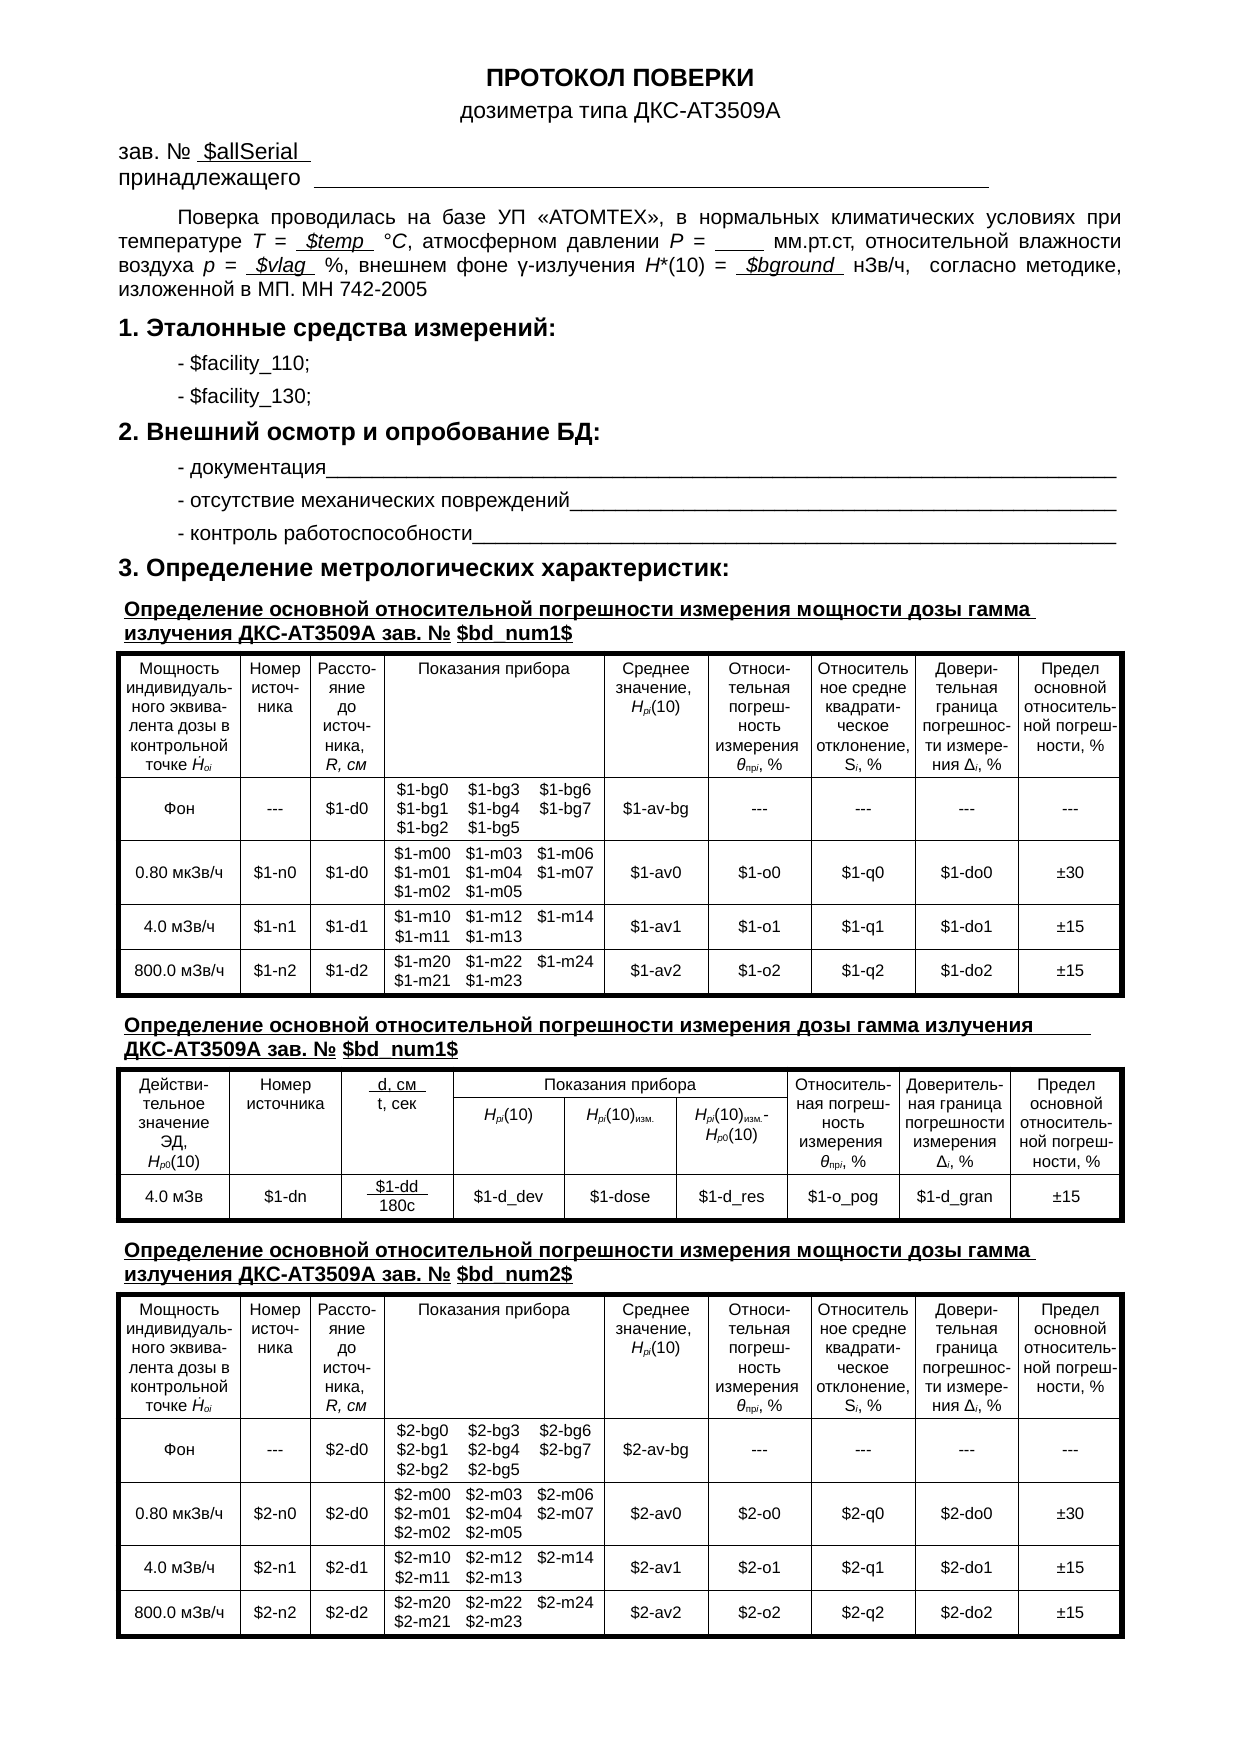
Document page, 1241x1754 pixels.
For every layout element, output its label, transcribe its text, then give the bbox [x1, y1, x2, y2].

table_cell ±15 [1011, 1175, 1119, 1218]
table_cell $1-o_pog [788, 1175, 899, 1218]
table_cell Фон [121, 778, 240, 840]
table_cell $1-d0 [311, 841, 384, 904]
table_cell $2-do0 [916, 1483, 1018, 1545]
table_cell ±15 [1019, 905, 1119, 948]
table_cell $2-o0 [709, 1483, 811, 1545]
table_cell ±15 [1019, 950, 1119, 993]
table_cell Номер источ-ника [241, 1297, 310, 1418]
table_cell $2-av0 [605, 1483, 708, 1545]
table_cell 800.0 мЗв/ч [121, 1591, 240, 1634]
table_cell Показания прибора [385, 656, 604, 777]
table_cell --- [1019, 778, 1119, 840]
table_cell Довери-тельная граница погрешнос-ти измере-ния Δi, % [916, 656, 1018, 777]
table_cell --- [241, 1419, 310, 1482]
table_cell $1-bg0 $1-bg1 $1-bg2 $1-bg3 $1-bg4 $1-bg5 $1-bg6 $1-bg7 [385, 778, 604, 840]
table_cell $1-d_res [677, 1175, 787, 1218]
table_cell 800.0 мЗв/ч [121, 950, 240, 993]
table_cell Hpi(10)изм.-Hp0(10) [677, 1098, 787, 1174]
table_cell $2-n2 [241, 1591, 310, 1634]
table_cell $1-dose [565, 1175, 676, 1218]
table_cell $1-n2 [241, 950, 310, 993]
table_cell --- [812, 1419, 915, 1482]
text - $facility_110; [118, 351, 1122, 375]
table_cell Среднее значение, Hpi(10) [605, 1297, 708, 1418]
table_cell Показания прибора [385, 1297, 604, 1418]
table_cell Мощность индивидуаль-ного эквива-лента дозы в контрольной точке Ḣoi [121, 656, 240, 777]
text - документация [118, 455, 1122, 479]
table_cell ±15 [1019, 1546, 1119, 1590]
table_cell 4.0 мЗв/ч [121, 1546, 240, 1590]
table_cell $1-do1 [916, 905, 1018, 948]
table_cell $2-d1 [311, 1546, 384, 1590]
text Поверка проводилась на базе УП «АТОМТЕХ», в нормальных климатических условиях при температуре Т = $temp °С, атмосферном давлении Р = мм.рт.ст, относительной влажности воздуха р = $vlag %, внешнем фоне γ-излучения H*(10) = $bground нЗв/ч, согласно методике, изложенной в МП. МН 742-2005 [118, 205, 1122, 301]
table_cell ±30 [1019, 841, 1119, 904]
table_cell Hpi(10) [454, 1098, 564, 1174]
text 2. Внешний осмотр и опробование БД: [118, 417, 1122, 446]
table_cell Номер источника [230, 1072, 341, 1174]
table_cell $1-av-bg [605, 778, 708, 840]
table_cell --- [1019, 1419, 1119, 1482]
text дозиметра типа ДКС-АТ3509A [118, 97, 1122, 124]
table_cell $1-av2 [605, 950, 708, 993]
text - контроль работоспособности [118, 521, 1122, 544]
text - отсутствие механических повреждений [118, 488, 1122, 512]
table_cell $2-n0 [241, 1483, 310, 1545]
table_cell Показания прибора [454, 1072, 787, 1097]
table_cell Рассто-яние до источ-ника, R, см [311, 656, 384, 777]
table_cell $2-o2 [709, 1591, 811, 1634]
table_cell $2-bg0 $2-bg1 $2-bg2 $2-bg3 $2-bg4 $2-bg5 $2-bg6 $2-bg7 [385, 1419, 604, 1482]
table_cell $2-q0 [812, 1483, 915, 1545]
table_cell --- [709, 778, 811, 840]
table_cell Фон [121, 1419, 240, 1482]
table_cell Номер источ-ника [241, 656, 310, 777]
table_cell 4.0 мЗв [121, 1175, 229, 1218]
table_cell 0.80 мкЗв/ч [121, 1483, 240, 1545]
table_cell $2-d2 [311, 1591, 384, 1634]
table_header Определение основной относительной погрешности измерения дозы гамма излучения ДКС-АТ3509A зав. № $bd_num1$ [118, 998, 1122, 1067]
table_cell $1-m20 $1-m21 $1-m22 $1-m23 $1-m24 [385, 950, 604, 993]
table_cell $1-q1 [812, 905, 915, 948]
table_cell $2-av1 [605, 1546, 708, 1590]
table_cell $2-av-bg [605, 1419, 708, 1482]
table_cell $2-do1 [916, 1546, 1018, 1590]
table_cell $1-q2 [812, 950, 915, 993]
table_cell $2-m10 $2-m11 $2-m12 $2-m13 $2-m14 [385, 1546, 604, 1590]
table_cell 0.80 мкЗв/ч [121, 841, 240, 904]
table_cell Относи-тельная погреш-ность измерения θпрi, % [709, 1297, 811, 1418]
table_cell $1-do2 [916, 950, 1018, 993]
text - $facility_130; [118, 384, 1122, 408]
table_cell $1-d0 [311, 778, 384, 840]
table_cell $1-n1 [241, 905, 310, 948]
table_cell Относи-тельная погреш-ность измерения θпрi, % [709, 656, 811, 777]
table_cell $2-m00 $2-m01 $2-m02 $2-m03 $2-m04 $2-m05 $2-m06 $2-m07 [385, 1483, 604, 1545]
table_cell ±30 [1019, 1483, 1119, 1545]
table_cell --- [241, 778, 310, 840]
table_cell --- [812, 778, 915, 840]
table_cell $1-o1 [709, 905, 811, 948]
table_cell $2-d0 [311, 1483, 384, 1545]
text зав. № $allSerial . [118, 138, 1122, 164]
table_cell $2-q1 [812, 1546, 915, 1590]
table_cell $1-d2 [311, 950, 384, 993]
table_cell $1-dd 180c [342, 1175, 453, 1218]
table_cell Предел основной относитель-ной погреш-ности, % [1011, 1072, 1119, 1174]
table_cell --- [916, 778, 1018, 840]
table_cell $2-n1 [241, 1546, 310, 1590]
text 1. Эталонные средства измерений: [118, 313, 1122, 342]
text 3. Определение метрологических характеристик: [118, 553, 1122, 582]
table_cell $2-d0 [311, 1419, 384, 1482]
table_cell Относитель-ная погреш-ность измерения θпрi, % [788, 1072, 899, 1174]
text ПРОТОКОЛ ПОВЕРКИ [118, 62, 1122, 91]
table_cell $1-n0 [241, 841, 310, 904]
table_cell $1-o2 [709, 950, 811, 993]
table_cell $1-av0 [605, 841, 708, 904]
table_cell 4.0 мЗв/ч [121, 905, 240, 948]
table_cell Мощность индивидуаль-ного эквива-лента дозы в контрольной точке Ḣoi [121, 1297, 240, 1418]
table_cell $1-o0 [709, 841, 811, 904]
table_cell Предел основной относитель-ной погреш-ности, % [1019, 1297, 1119, 1418]
table_cell $2-av2 [605, 1591, 708, 1634]
table_cell Предел основной относитель-ной погреш-ности, % [1019, 656, 1119, 777]
table_cell $1-d_gran [900, 1175, 1010, 1218]
table_cell $1-do0 [916, 841, 1018, 904]
table_cell $1-d_dev [454, 1175, 564, 1218]
table_cell Действи-тельное значение ЭД, Hp0(10) [121, 1072, 229, 1174]
table_cell Относительное средне квадрати-ческое отклонение, Si, % [812, 656, 915, 777]
table_cell Относительное средне квадрати-ческое отклонение, Si, % [812, 1297, 915, 1418]
table_cell $2-q2 [812, 1591, 915, 1634]
table_cell --- [709, 1419, 811, 1482]
table_cell Hpi(10)изм. [565, 1098, 676, 1174]
text принадлежащего . . [118, 164, 1122, 191]
table_cell $2-o1 [709, 1546, 811, 1590]
table_cell d, см t, сек [342, 1072, 453, 1174]
table_cell $1-m10 $1-m11 $1-m12 $1-m13 $1-m14 [385, 905, 604, 948]
table_cell $2-m20 $2-m21 $2-m22 $2-m23 $2-m24 [385, 1591, 604, 1634]
table_cell $1-d1 [311, 905, 384, 948]
table_header Определение основной относительной погрешности измерения мощности дозы гамма излучения ДКС-АТ3509A зав. № $bd_num2$ [118, 1223, 1122, 1292]
table_cell ±15 [1019, 1591, 1119, 1634]
table_cell $1-q0 [812, 841, 915, 904]
table_cell Рассто-яние до источ-ника, R, см [311, 1297, 384, 1418]
table_header Определение основной относительной погрешности измерения мощности дозы гамма излучения ДКС-АТ3509A зав. № $bd_num1$ [118, 582, 1122, 651]
table_cell Довери-тельная граница погрешнос-ти измере-ния Δi, % [916, 1297, 1018, 1418]
table_cell Доверитель-ная граница погрешности измерения Δi, % [900, 1072, 1010, 1174]
table_cell $1-av1 [605, 905, 708, 948]
table_cell Среднее значение, Hpi(10) [605, 656, 708, 777]
table_cell --- [916, 1419, 1018, 1482]
table_cell $1-dn [230, 1175, 341, 1218]
table_cell $2-do2 [916, 1591, 1018, 1634]
table_cell $1-m00 $1-m01 $1-m02 $1-m03 $1-m04 $1-m05 $1-m06 $1-m07 [385, 841, 604, 904]
